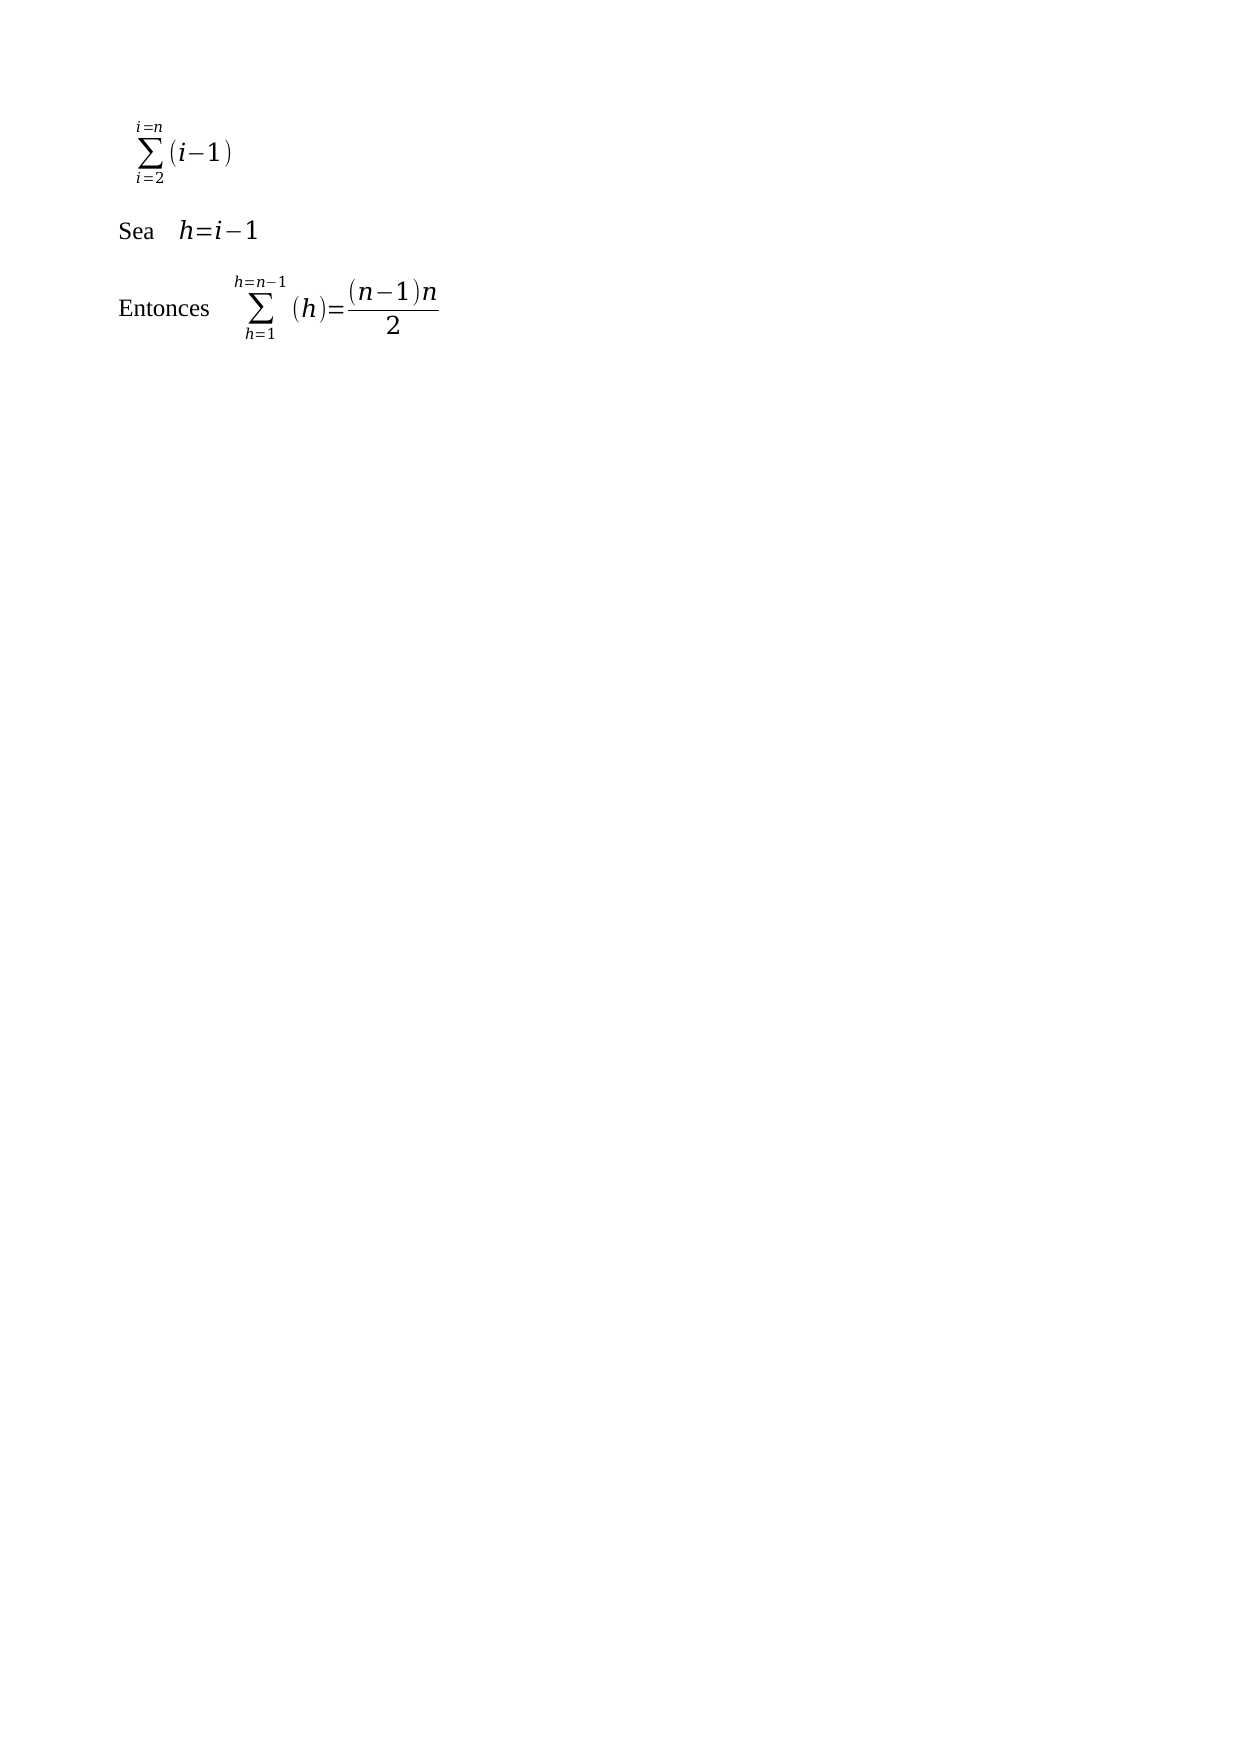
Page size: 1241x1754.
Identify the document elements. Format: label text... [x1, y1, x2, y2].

text Sea [118, 216, 1122, 245]
text Entonces [118, 274, 1122, 343]
